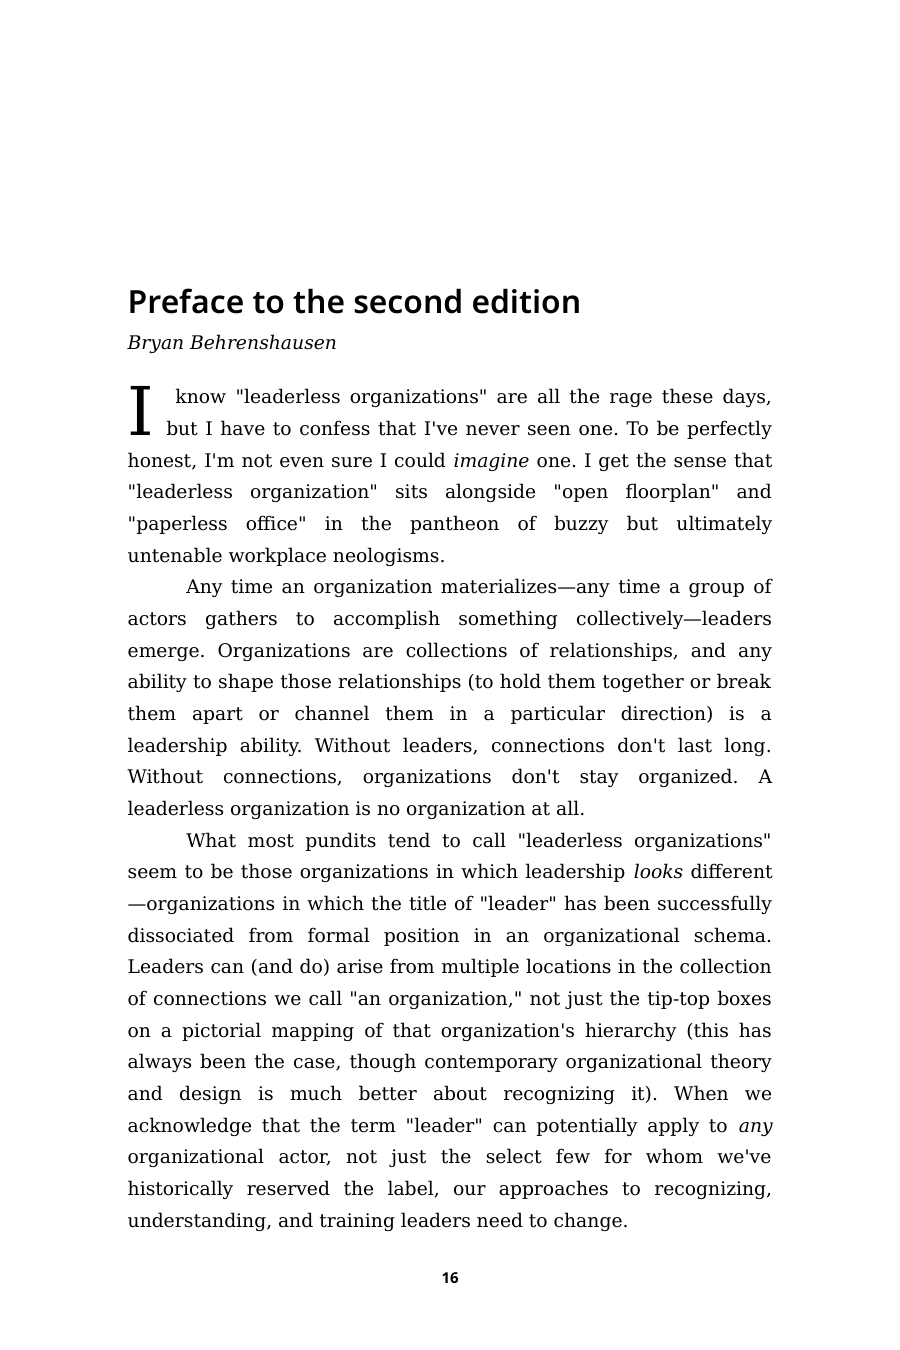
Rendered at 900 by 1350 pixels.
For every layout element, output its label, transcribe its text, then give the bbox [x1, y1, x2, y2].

text What most pundits tend to call "leaderless organizations" seem to be those organizations in which leadership looks different—organizations in which the title of "leader" has been successfully dissociated from formal position in an organizational schema. Leaders can (and do) arise from multiple locations in the collection of connections we call "an organization," not just the tip-top boxes on a pictorial mapping of that organization's hierarchy (this has always been the case, though contemporary organizational theory and design is much better about recognizing it). When we acknowledge that the term "leader" can potentially apply to any organizational actor, not just the select few for whom we've historically reserved the label, our approaches to recognizing, understanding, and training leaders need to change. [127, 830, 772, 1232]
text Bryan Behrenshausen [127, 332, 772, 354]
subtitle Preface to the second edition [127, 283, 772, 320]
text I know "leaderless organizations" are all the rage these days, but I have to confess that I've never seen one. To be perfectly honest, I'm not even sure I could imagine one. I get the sense that "leaderless organization" sits alongside "open floorplan" and "paperless office" in the pantheon of buzzy but ultimately untenable workplace neologisms. [127, 387, 772, 567]
text Any time an organization materializes—any time a group of actors gathers to accomplish something collectively—leaders emerge. Organizations are collections of relationships, and any ability to shape those relationships (to hold them together or break them apart or channel them in a particular direction) is a leadership ability. Without leaders, connections don't last long. Without connections, organizations don't stay organized. A leaderless organization is no organization at all. [127, 577, 772, 820]
